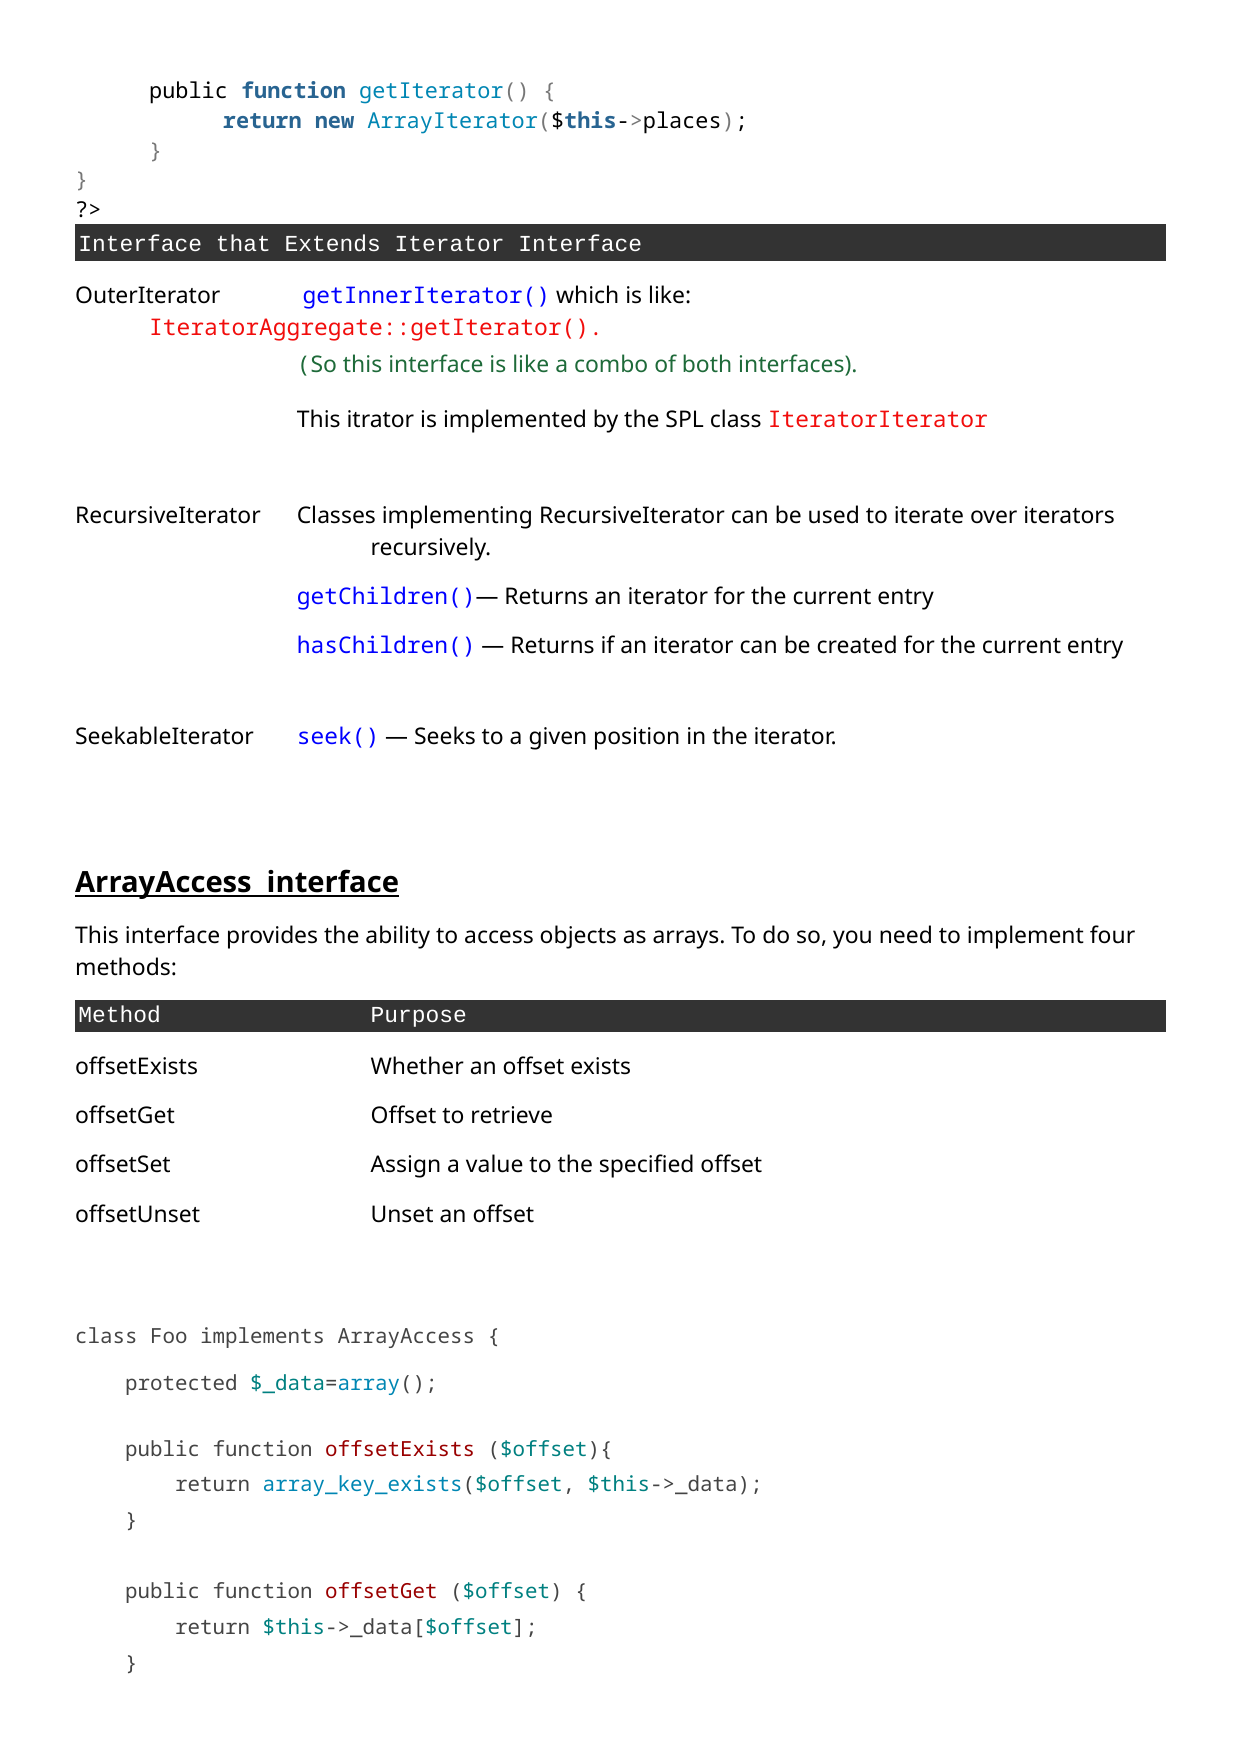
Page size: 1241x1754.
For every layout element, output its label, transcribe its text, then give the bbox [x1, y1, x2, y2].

subtitle SeekableIterator seek() — Seeks to a given position in the iterator. [75, 720, 1166, 751]
text This itrator is implemented by the SPL class IteratorIterator [75, 403, 1166, 434]
text Method Purpose [75, 1000, 1166, 1032]
text return $this->_data[$offset]; [75, 1612, 1166, 1641]
text Interface that Extends Iterator Interface [75, 224, 1166, 261]
text This interface provides the ability to access objects as arrays. To do so, you need to implement four methods: [75, 919, 1166, 982]
text offsetExists Whether an offset exists [75, 1050, 1166, 1081]
text } [75, 164, 1166, 194]
text } [75, 1505, 1166, 1534]
text } [75, 1648, 1166, 1676]
subtitle RecursiveIterator Classes implementing RecursiveIterator can be used to iterate over iterators recursively. [75, 499, 1166, 562]
text hasChildren() — Returns if an iterator can be created for the current entry [75, 629, 1166, 660]
text return array_key_exists($offset, $this->_data); [75, 1469, 1166, 1498]
text protected $_data=array(); [75, 1368, 1166, 1397]
text offsetSet Assign a value to the specified offset [75, 1148, 1166, 1180]
text getChildren()— Returns an iterator for the current entry [75, 580, 1166, 611]
text public function offsetExists ($offset){ [75, 1434, 1166, 1462]
text class Foo implements ArrayAccess { [75, 1322, 1166, 1350]
text public function getIterator() { [75, 75, 1166, 105]
text offsetUnset Unset an offset [75, 1198, 1166, 1229]
text offsetGet Offset to retrieve [75, 1099, 1166, 1130]
text ArrayAccess interface [75, 862, 1166, 901]
text } [75, 134, 1166, 164]
text public function offsetGet ($offset) { [75, 1576, 1166, 1605]
text return new ArrayIterator($this->places); [75, 105, 1166, 134]
text (So this interface is like a combo of both interfaces). [75, 348, 1166, 379]
text OuterIterator getInnerIterator() which is like: IteratorAggregate::getIterator(). [75, 279, 1166, 342]
text ?> [75, 194, 1166, 224]
